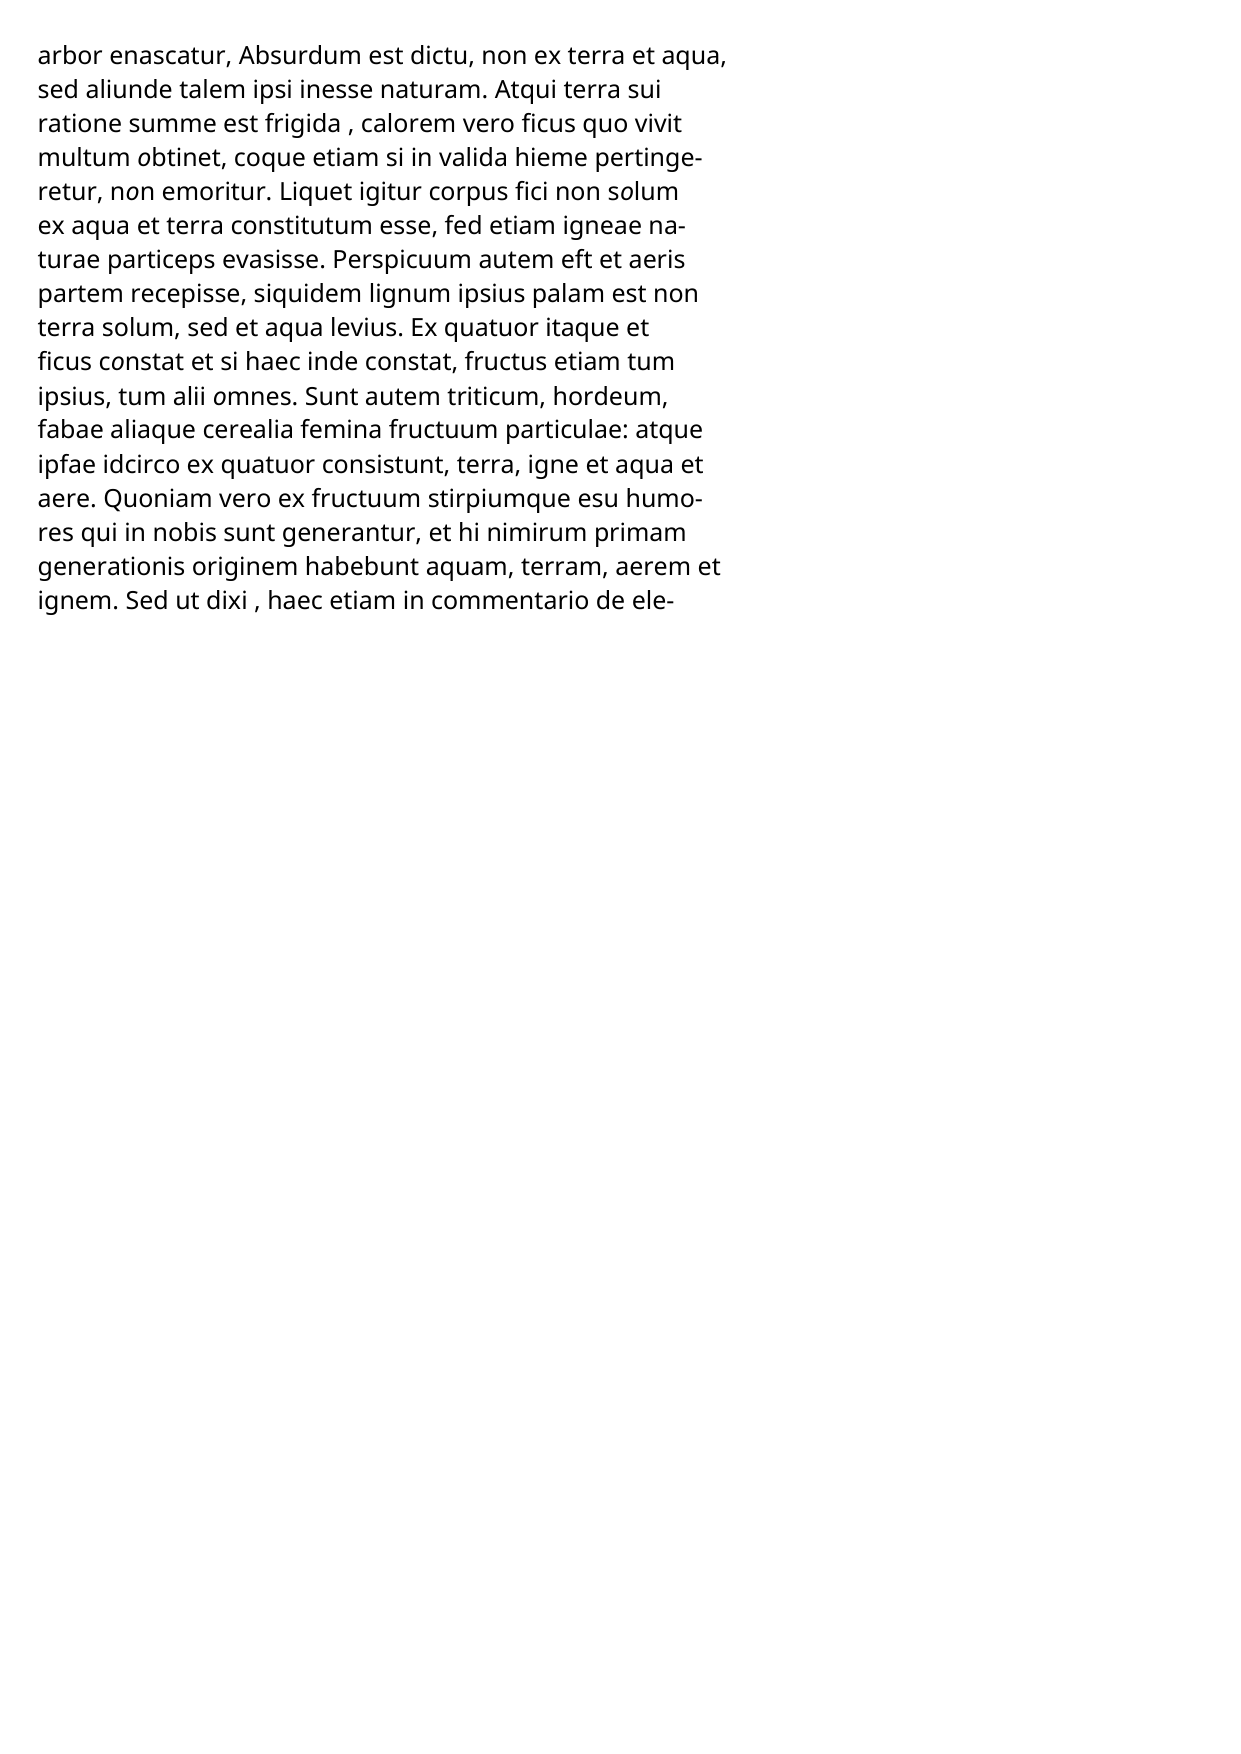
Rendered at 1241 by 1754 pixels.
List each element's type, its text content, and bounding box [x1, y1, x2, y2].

text arbor enascatur, Absurdum est dictu, non ex terra et aqua, sed aliunde talem ipsi inesse naturam. Atqui terra sui ratione summe est frigida , calorem vero ficus quo vivit multum obtinet, coque etiam si in valida hieme pertinge- retur, non emoritur. Liquet igitur corpus fici non solum ex aqua et terra constitutum esse, fed etiam igneae na- turae particeps evasisse. Perspicuum autem eft et aeris partem recepisse, siquidem lignum ipsius palam est non terra solum, sed et aqua levius. Ex quatuor itaque et ficus constat et si haec inde constat, fructus etiam tum ipsius, tum alii omnes. Sunt autem triticum, hordeum, fabae aliaque cerealia femina fructuum particulae: atque ipfae idcirco ex quatuor consistunt, terra, igne et aqua et aere. Quoniam vero ex fructuum stirpiumque esu humo- res qui in nobis sunt generantur, et hi nimirum primam generationis originem habebunt aquam, terram, aerem et ignem. Sed ut dixi , haec etiam in commentario de ele- [37, 37, 1203, 617]
